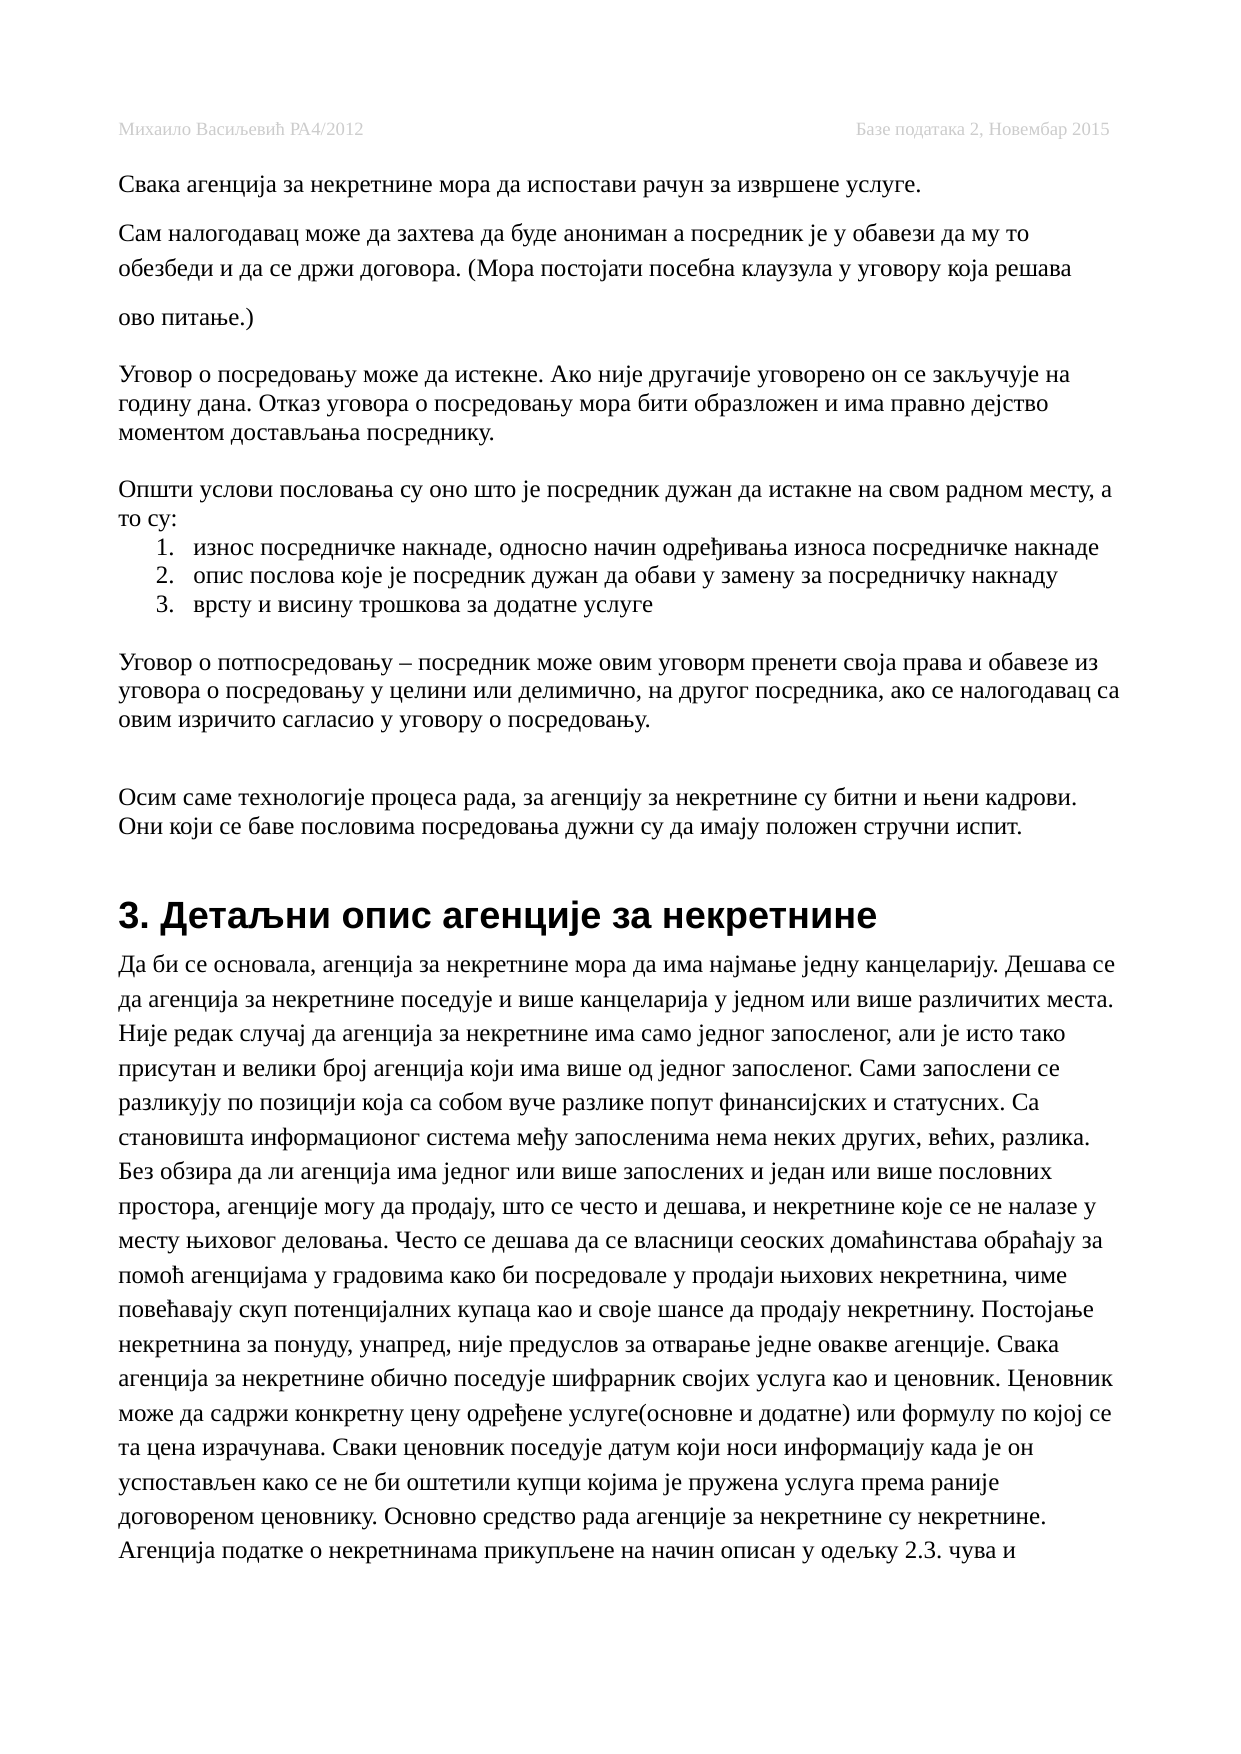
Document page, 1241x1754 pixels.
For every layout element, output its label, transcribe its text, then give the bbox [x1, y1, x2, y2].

list опис послова које је посредник дужан да обави у замену за посредничку накнаду [156, 561, 1122, 589]
text Они који се баве пословима посредовања дужни су да имају положен стручни испит. [118, 811, 1122, 839]
text овим изричито сагласио у уговору о посредовању. [118, 704, 1122, 733]
text то су: [118, 503, 1122, 532]
text уговора о посредовању у целини или делимично, на другог посредника, ако се налогодавац са [118, 676, 1122, 704]
list износ посредничке накнаде, односно начин одређивања износа посредничке накнаде [156, 532, 1122, 561]
text годину дана. Отказ уговора о посредовању мора бити образложен и има правно дејство [118, 388, 1122, 417]
subtitle 3. Детаљни опис агенције за некретнине [118, 893, 1122, 937]
text Осим саме технологије процеса рада, за агенцију за некретнине су битни и њени кадрови. [118, 782, 1122, 811]
text ово питање.) [118, 302, 1122, 331]
text моментом достављања посреднику. [118, 417, 1122, 446]
text Свака агенција за некретнине мора да испостави рачун за извршене услуге. [118, 169, 1122, 198]
text Уговор о потпосредовању – посредник може овим уговорм пренети своја права и обавезе из [118, 647, 1122, 676]
text Сам налогодавац може да захтева да буде анониман а посредник је у обавези да му то обезбеди и да се држи договора. (Мора постојати посебна клаузула у уговору која решава [118, 218, 1122, 281]
text Општи услови пословања су оно што је посредник дужан да истакне на свом радном месту, а [118, 474, 1122, 503]
text Да би се основала, агенција за некретнине мора да има најмање једну канцеларију. Дешава се да агенција за некретнине поседује и више канцеларија у једном или више различитих места. Није редак случај да агенција за некретнине има само једног запосленог, али је исто тако присутан и велики број агенција који има више од једног запосленог. Сами запослени се разликују по позицији која са собом вуче разлике попут финансијских и статусних. Са становишта информационог система међу запосленима нема неких других, већих, разлика. Без обзира да ли агенција има једног или више запослених и један или више пословних простора, агенције могу да продају, што се често и дешава, и некретнине које се не налазе у месту њиховог деловања. Често се дешава да се власници сеоских домаћинстава обраћају за помоћ агенцијама у градовима како би посредовале у продаји њихових некретнина, чиме повећавају скуп потенцијалних купаца као и своје шансе да продају некретнину. Постојање некретнина за понуду, унапред, није предуслов за отварање једне овакве агенције. Свака агенција за некретнине обично поседује шифрарник својих услуга као и ценовник. Ценовник може да садржи конкретну цену одређене услуге(основне и додатне) или формулу по којој се та цена израчунава. Сваки ценовник поседује датум који носи информацију када је он успостављен како се не би оштетили купци којима је пружена услуга према раније договореном ценовнику. Основно средство рада агенције за некретнине су некретнине. Агенција податке о некретнинама прикупљене на начин описан у одељку 2.3. чува и [118, 949, 1122, 1564]
text Уговор о посредовању може да истекне. Ако није другачије уговорено он се закључује на [118, 359, 1122, 388]
list врсту и висину трошкова за додатне услуге [156, 589, 1122, 618]
